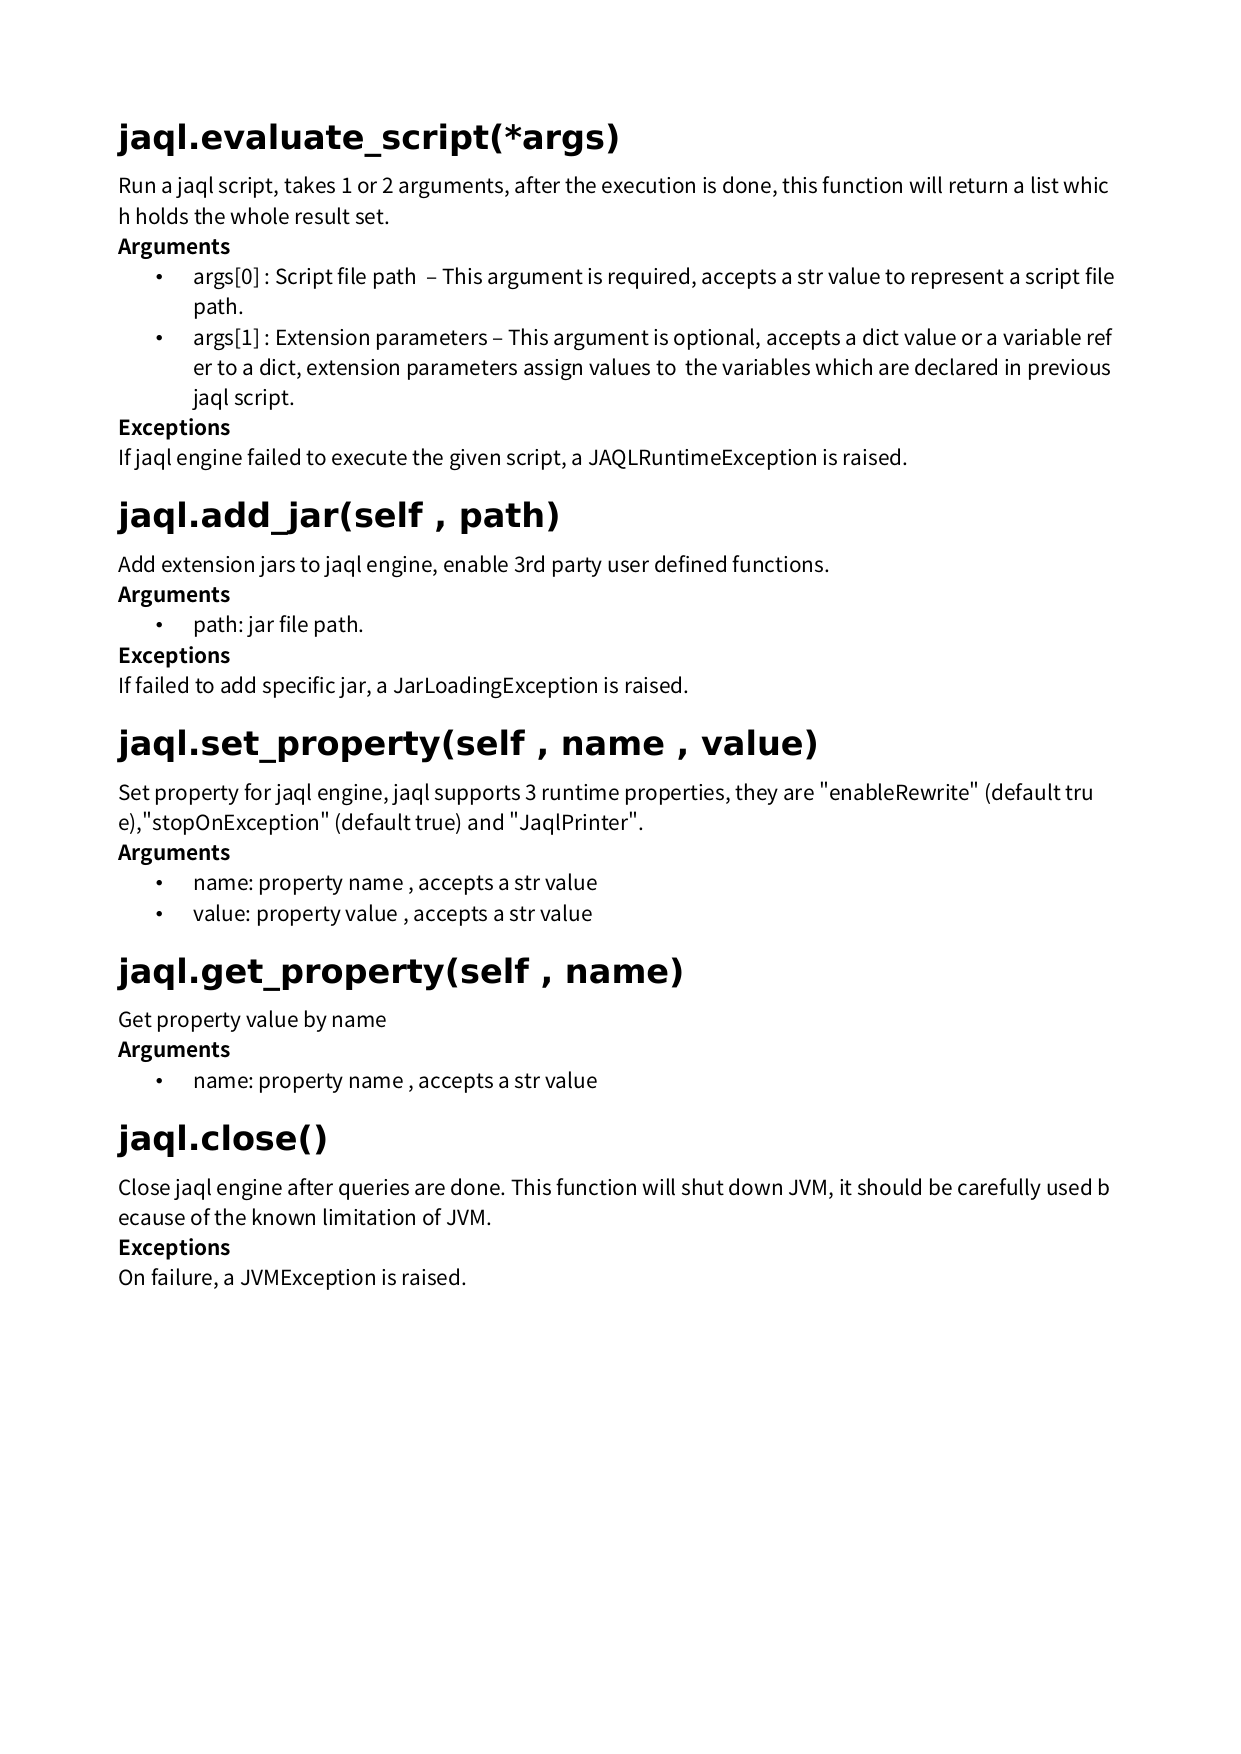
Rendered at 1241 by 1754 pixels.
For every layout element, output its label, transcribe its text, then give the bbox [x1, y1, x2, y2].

subtitle jaql.set_property(self , name , value) [118, 724, 1122, 763]
text Run a jaql script, takes 1 or 2 arguments, after the execution is done, this function will return a list which holds the whole result set. [118, 170, 1122, 230]
subtitle jaql.get_property(self , name) [118, 952, 1122, 991]
text If failed to add specific jar, a JarLoadingException is raised. [118, 669, 1122, 699]
text Exceptions [118, 411, 1122, 442]
text Get property value by name [118, 1003, 1122, 1034]
subtitle jaql.evaluate_script(*args) [118, 118, 1122, 157]
text Arguments [118, 1034, 1122, 1064]
text If jaql engine failed to execute the given script, a JAQLRuntimeException is raised. [118, 442, 1122, 472]
text On failure, a JVMException is raised. [118, 1261, 1122, 1292]
subtitle jaql.close() [118, 1119, 1122, 1158]
list name: property name , accepts a str value [156, 867, 1122, 897]
text Exceptions [118, 1231, 1122, 1261]
text Close jaql engine after queries are done. This function will shut down JVM, it should be carefully used because of the known limitation of JVM. [118, 1171, 1122, 1231]
text Add extension jars to jaql engine, enable 3rd party user defined functions. [118, 548, 1122, 578]
text Set property for jaql engine, jaql supports 3 runtime properties, they are "enableRewrite" (default true),"stopOnException" (default true) and "JaqlPrinter". [118, 776, 1122, 836]
text Arguments [118, 578, 1122, 609]
text Arguments [118, 836, 1122, 867]
list args[1] : Extension parameters – This argument is optional, accepts a dict value or a variable refer to a dict, extension parameters assign values to the variables which are declared in previous jaql script. [156, 321, 1122, 411]
list name: property name , accepts a str value [156, 1064, 1122, 1094]
text Arguments [118, 230, 1122, 260]
list args[0] : Script file path – This argument is required, accepts a str value to represent a script file path. [156, 260, 1122, 321]
list path: jar file path. [156, 609, 1122, 639]
list value: property value , accepts a str value [156, 897, 1122, 927]
subtitle jaql.add_jar(self , path) [118, 497, 1122, 536]
text Exceptions [118, 639, 1122, 669]
